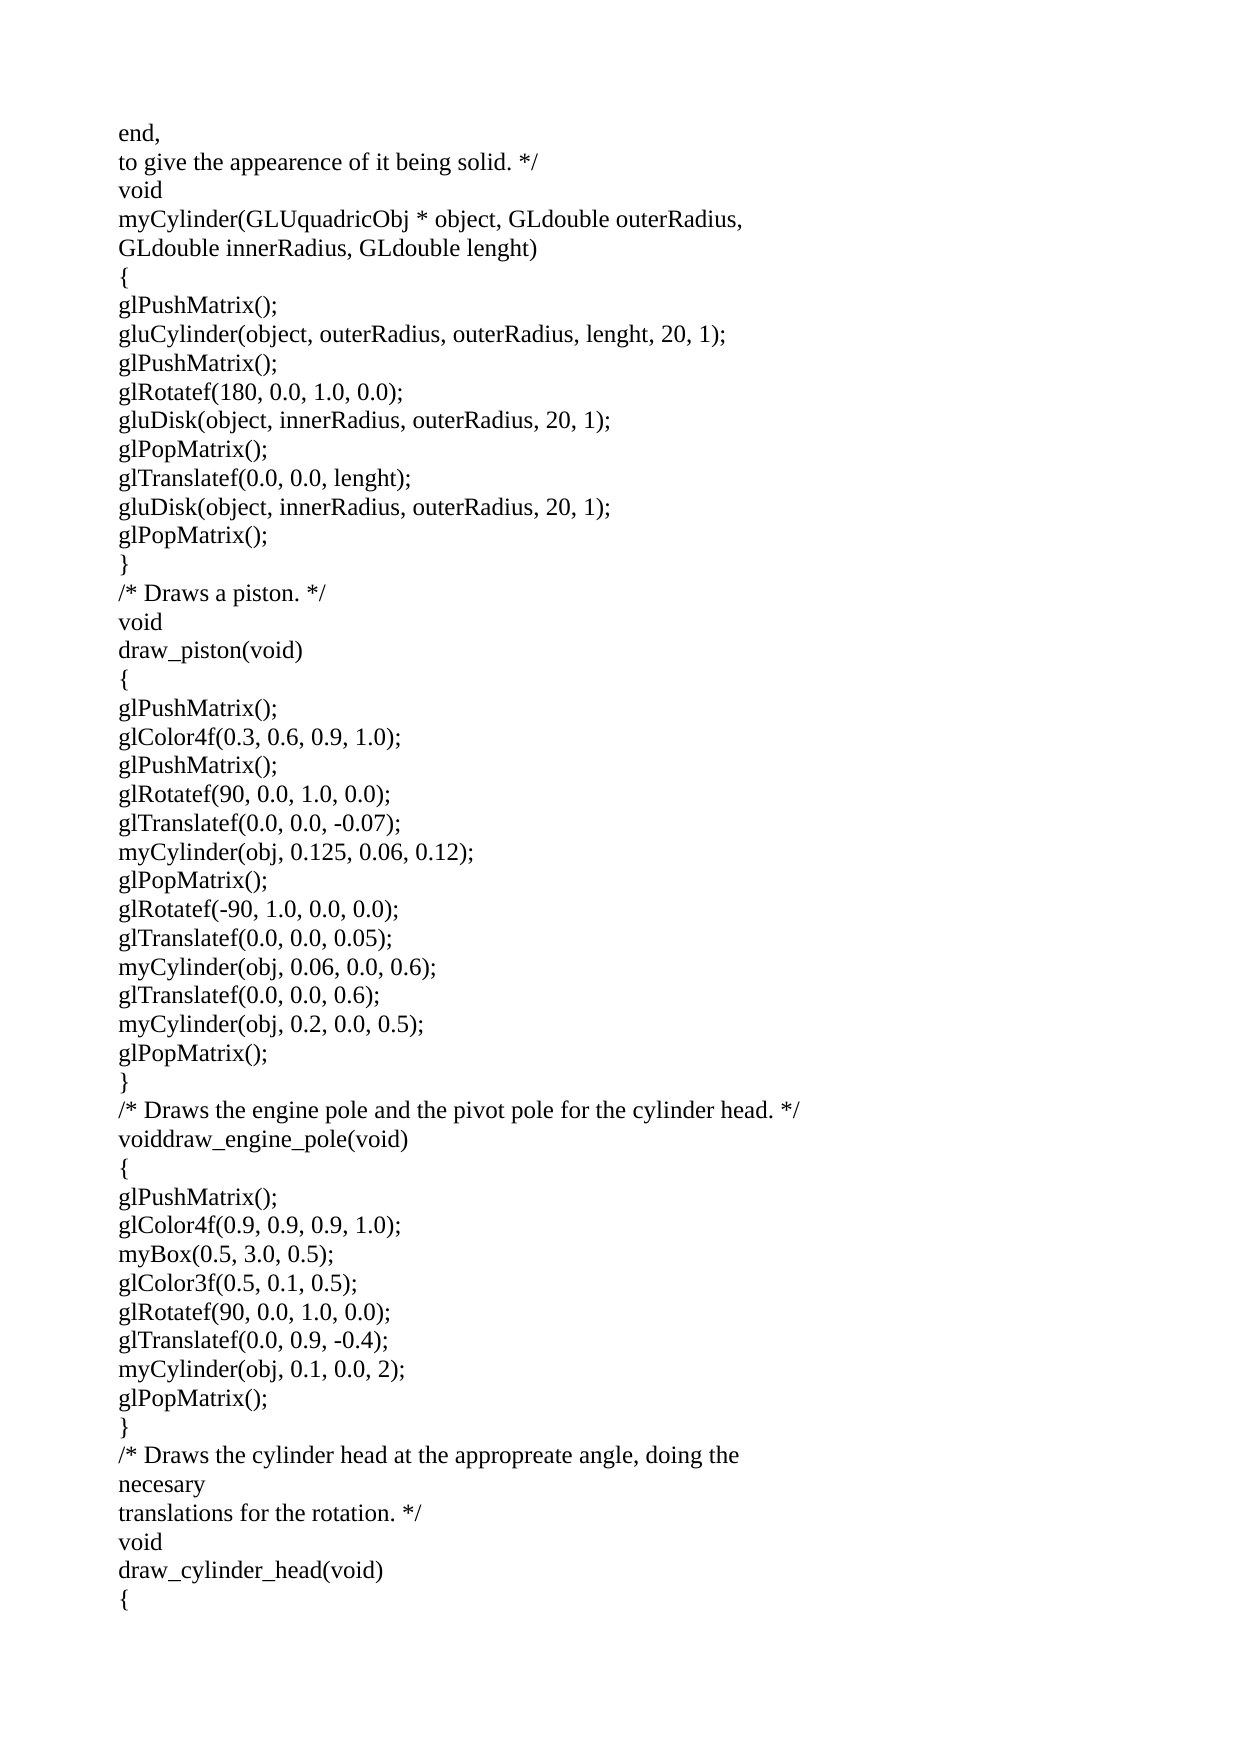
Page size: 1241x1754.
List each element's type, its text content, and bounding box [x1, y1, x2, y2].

text gluCylinder(object, outerRadius, outerRadius, lenght, 20, 1); [118, 319, 1122, 348]
text void [118, 607, 1122, 636]
text } [118, 1412, 1122, 1441]
text glPushMatrix(); [118, 1182, 1122, 1211]
text { [118, 1153, 1122, 1182]
text gluDisk(object, innerRadius, outerRadius, 20, 1); [118, 492, 1122, 521]
text glTranslatef(0.0, 0.0, lenght); [118, 463, 1122, 492]
text } [118, 549, 1122, 578]
text void [118, 1527, 1122, 1556]
text glPushMatrix(); [118, 348, 1122, 377]
text { [118, 262, 1122, 291]
text glTranslatef(0.0, 0.9, -0.4); [118, 1326, 1122, 1354]
text glPopMatrix(); [118, 434, 1122, 463]
text /* Draws the engine pole and the pivot pole for the cylinder head. */ [118, 1096, 1122, 1124]
text glPopMatrix(); [118, 866, 1122, 894]
text glRotatef(-90, 1.0, 0.0, 0.0); [118, 894, 1122, 923]
text gluDisk(object, innerRadius, outerRadius, 20, 1); [118, 406, 1122, 434]
text /* Draws the cylinder head at the appropreate angle, doing the [118, 1441, 1122, 1469]
text myCylinder(obj, 0.125, 0.06, 0.12); [118, 837, 1122, 866]
text glColor4f(0.3, 0.6, 0.9, 1.0); [118, 722, 1122, 751]
text glPushMatrix(); [118, 291, 1122, 319]
text { [118, 664, 1122, 693]
text necesary [118, 1469, 1122, 1498]
text glPopMatrix(); [118, 1383, 1122, 1412]
text void [118, 176, 1122, 204]
text glPushMatrix(); [118, 693, 1122, 722]
text voiddraw_engine_pole(void) [118, 1124, 1122, 1153]
text translations for the rotation. */ [118, 1498, 1122, 1527]
text glTranslatef(0.0, 0.0, 0.6); [118, 981, 1122, 1009]
text { [118, 1584, 1122, 1613]
text GLdouble innerRadius, GLdouble lenght) [118, 233, 1122, 262]
text myCylinder(obj, 0.1, 0.0, 2); [118, 1354, 1122, 1383]
text glColor4f(0.9, 0.9, 0.9, 1.0); [118, 1211, 1122, 1239]
text } [118, 1067, 1122, 1096]
text draw_piston(void) [118, 636, 1122, 664]
text glRotatef(90, 0.0, 1.0, 0.0); [118, 1297, 1122, 1326]
text to give the appearence of it being solid. */ [118, 147, 1122, 176]
text myCylinder(GLUquadricObj * object, GLdouble outerRadius, [118, 204, 1122, 233]
text draw_cylinder_head(void) [118, 1556, 1122, 1584]
text glPushMatrix(); [118, 751, 1122, 779]
text glRotatef(180, 0.0, 1.0, 0.0); [118, 377, 1122, 406]
text myBox(0.5, 3.0, 0.5); [118, 1239, 1122, 1268]
text glTranslatef(0.0, 0.0, -0.07); [118, 808, 1122, 837]
text end, [118, 118, 1122, 147]
text glPopMatrix(); [118, 521, 1122, 549]
text glPopMatrix(); [118, 1038, 1122, 1067]
text glColor3f(0.5, 0.1, 0.5); [118, 1268, 1122, 1297]
text myCylinder(obj, 0.06, 0.0, 0.6); [118, 952, 1122, 981]
text /* Draws a piston. */ [118, 578, 1122, 607]
text myCylinder(obj, 0.2, 0.0, 0.5); [118, 1009, 1122, 1038]
text glTranslatef(0.0, 0.0, 0.05); [118, 923, 1122, 952]
text glRotatef(90, 0.0, 1.0, 0.0); [118, 779, 1122, 808]
